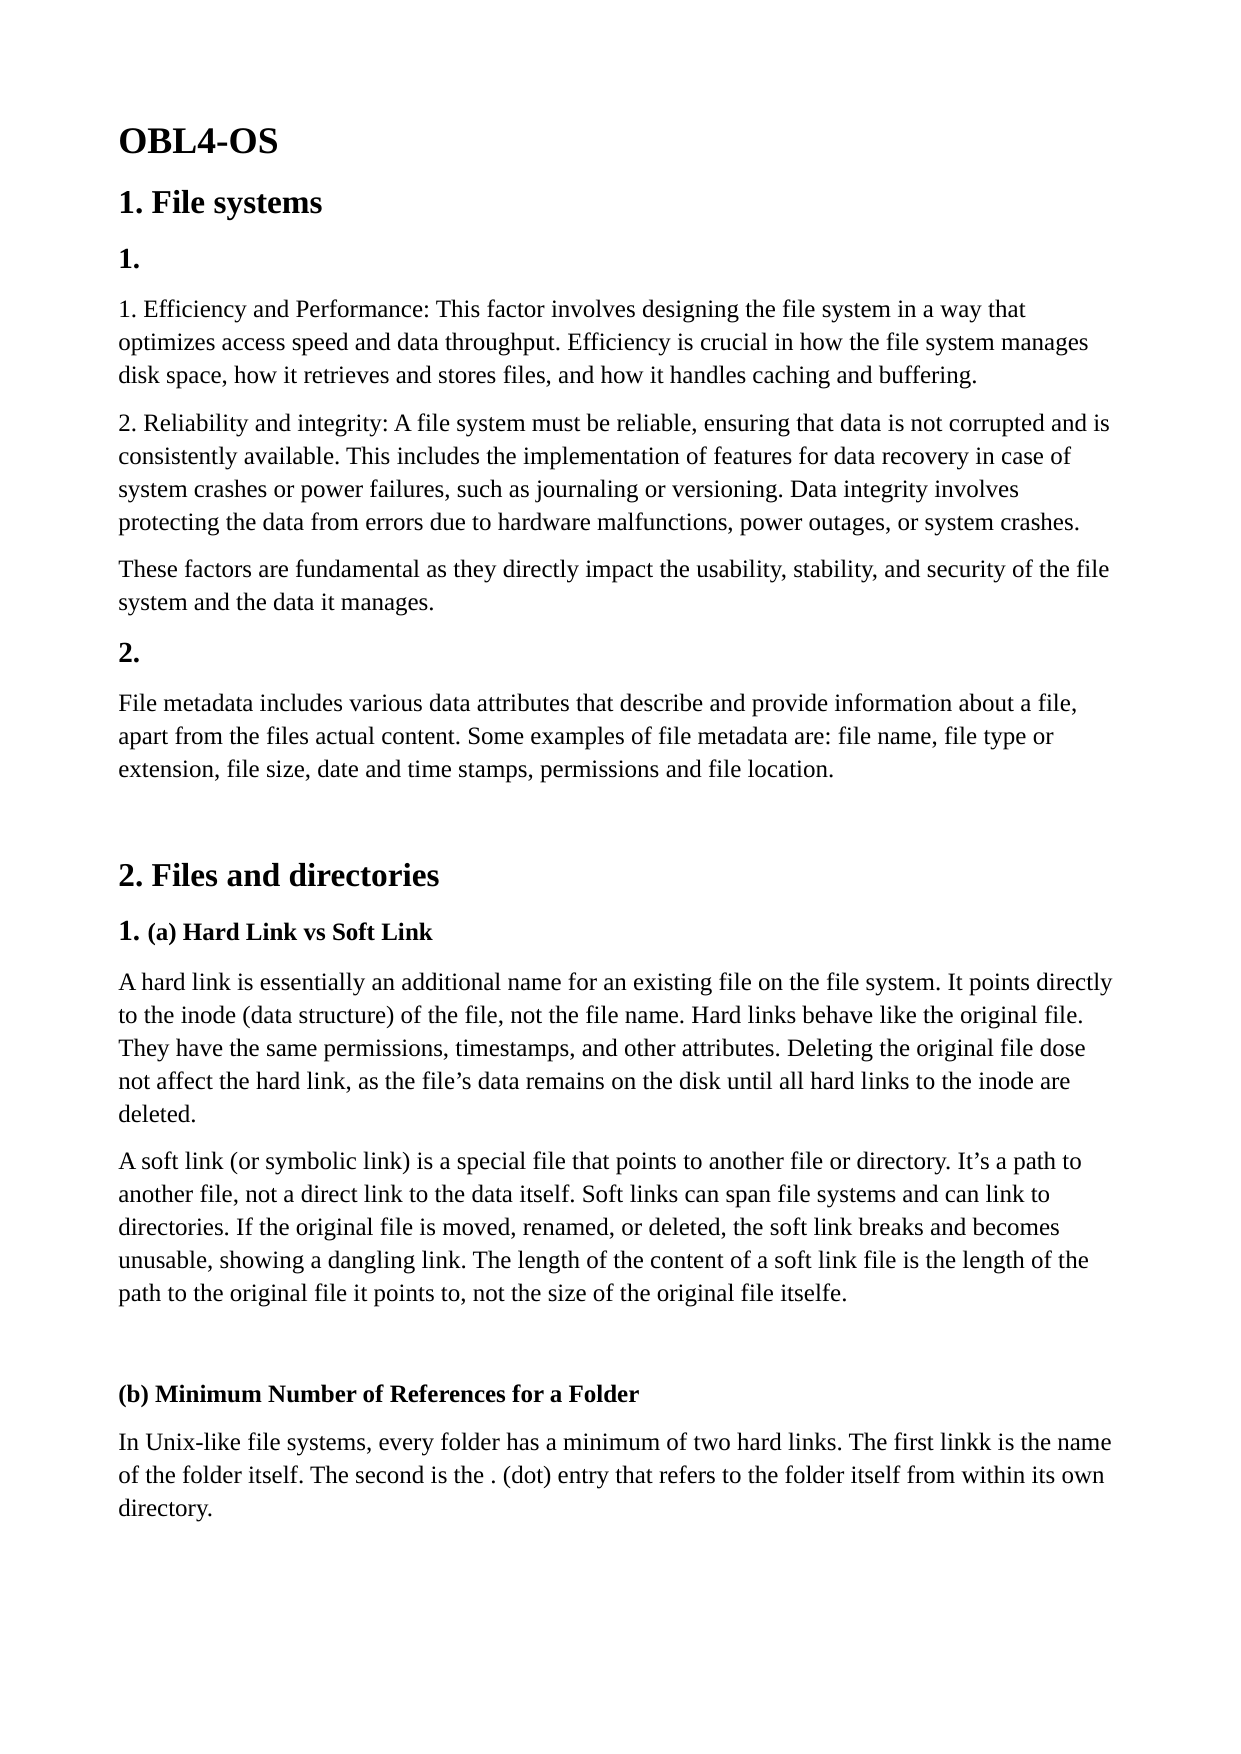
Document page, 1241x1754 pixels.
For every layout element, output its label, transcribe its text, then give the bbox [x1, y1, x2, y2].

text (b) Minimum Number of References for a Folder [118, 1379, 1122, 1408]
text A hard link is essentially an additional name for an existing file on the file system. It points directly to the inode (data structure) of the file, not the file name. Hard links behave like the original file. They have the same permissions, timestamps, and other attributes. Deleting the original file dose not affect the hard link, as the file’s data remains on the disk until all hard links to the inode are deleted. [118, 967, 1122, 1127]
text 1. (a) Hard Link vs Soft Link [118, 913, 1122, 947]
text OBL4-OS [118, 118, 1122, 161]
text In Unix-like file systems, every folder has a minimum of two hard links. The first linkk is the name of the folder itself. The second is the . (dot) entry that refers to the folder itself from within its own directory. [118, 1427, 1122, 1522]
text 1. Efficiency and Performance: This factor involves designing the file system in a way that optimizes access speed and data throughput. Efficiency is crucial in how the file system manages disk space, how it retrieves and stores files, and how it handles caching and buffering. [118, 294, 1122, 389]
text 2. Files and directories [118, 855, 1122, 893]
text 1. [118, 241, 1122, 274]
text These factors are fundamental as they directly impact the usability, stability, and security of the file system and the data it manages. [118, 554, 1122, 616]
text File metadata includes various data attributes that describe and provide information about a file, apart from the files actual content. Some examples of file metadata are: file name, file type or extension, file size, date and time stamps, permissions and file location. [118, 688, 1122, 783]
text 2. [118, 635, 1122, 668]
text A soft link (or symbolic link) is a special file that points to another file or directory. It’s a path to another file, not a direct link to the data itself. Soft links can span file systems and can link to directories. If the original file is moved, renamed, or deleted, the soft link breaks and becomes unusable, showing a dangling link. The length of the content of a soft link file is the length of the path to the original file it points to, not the size of the original file itselfe. [118, 1146, 1122, 1307]
text 2. Reliability and integrity: A file system must be reliable, ensuring that data is not corrupted and is consistently available. This includes the implementation of features for data recovery in case of system crashes or power failures, such as journaling or versioning. Data integrity involves protecting the data from errors due to hardware malfunctions, power outages, or system crashes. [118, 408, 1122, 536]
text 1. File systems [118, 182, 1122, 221]
